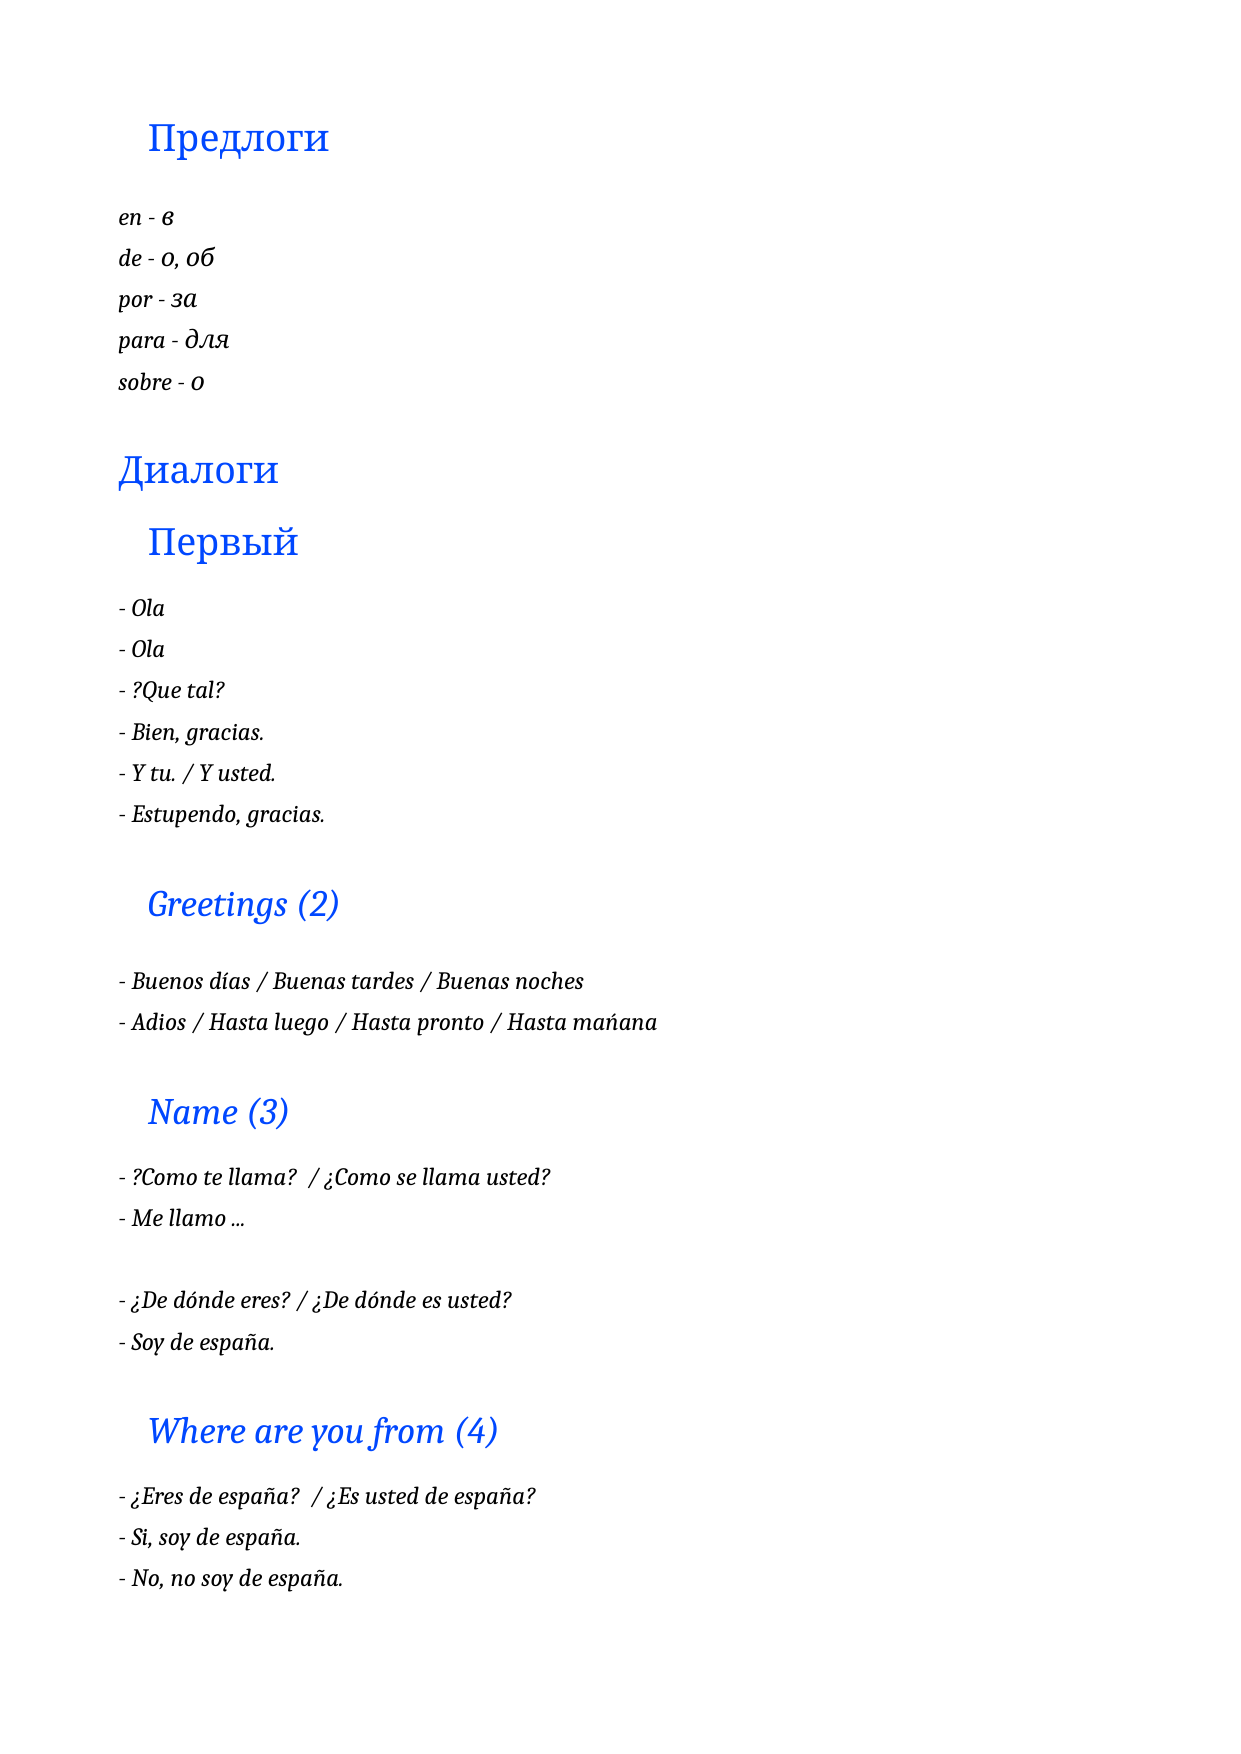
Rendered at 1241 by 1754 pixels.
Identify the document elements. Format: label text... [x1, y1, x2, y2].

text - ?Que tal? [118, 676, 1122, 705]
text - Soy de españa. [118, 1327, 1122, 1356]
text - ¿Eres de españa? / ¿Es usted de españa? [118, 1482, 1122, 1511]
text por - за [118, 285, 1122, 314]
text Name (3) [148, 1091, 1122, 1134]
text - Me llamo ... [118, 1204, 1122, 1232]
text para - для [118, 326, 1122, 355]
text - Bien, gracias. [118, 717, 1122, 746]
text - No, no soy de españa. [118, 1564, 1122, 1593]
text - ?Como te llama? / ¿Como se llama usted? [118, 1162, 1122, 1191]
text - Y tu. / Y usted. [118, 759, 1122, 787]
text sobre - о [118, 367, 1122, 396]
text Greetings (2) [148, 882, 1122, 926]
text - Estupendo, gracias. [118, 800, 1122, 829]
text - Buenos días / Buenas tardes / Buenas noches [118, 967, 1122, 996]
text Диалоги [118, 450, 1122, 493]
text - ¿De dónde eres? / ¿De dónde es usted? [118, 1286, 1122, 1315]
text - Ola [118, 635, 1122, 664]
text - Si, soy de españa. [118, 1523, 1122, 1552]
text de - о, об [118, 244, 1122, 272]
text Предлоги [148, 118, 1122, 161]
text - Adios / Hasta luego / Hasta pronto / Hasta mańana [118, 1008, 1122, 1037]
text - Ola [118, 594, 1122, 622]
text Первый [148, 522, 1122, 565]
text en - в [118, 202, 1122, 231]
text Where are you from (4) [148, 1410, 1122, 1453]
